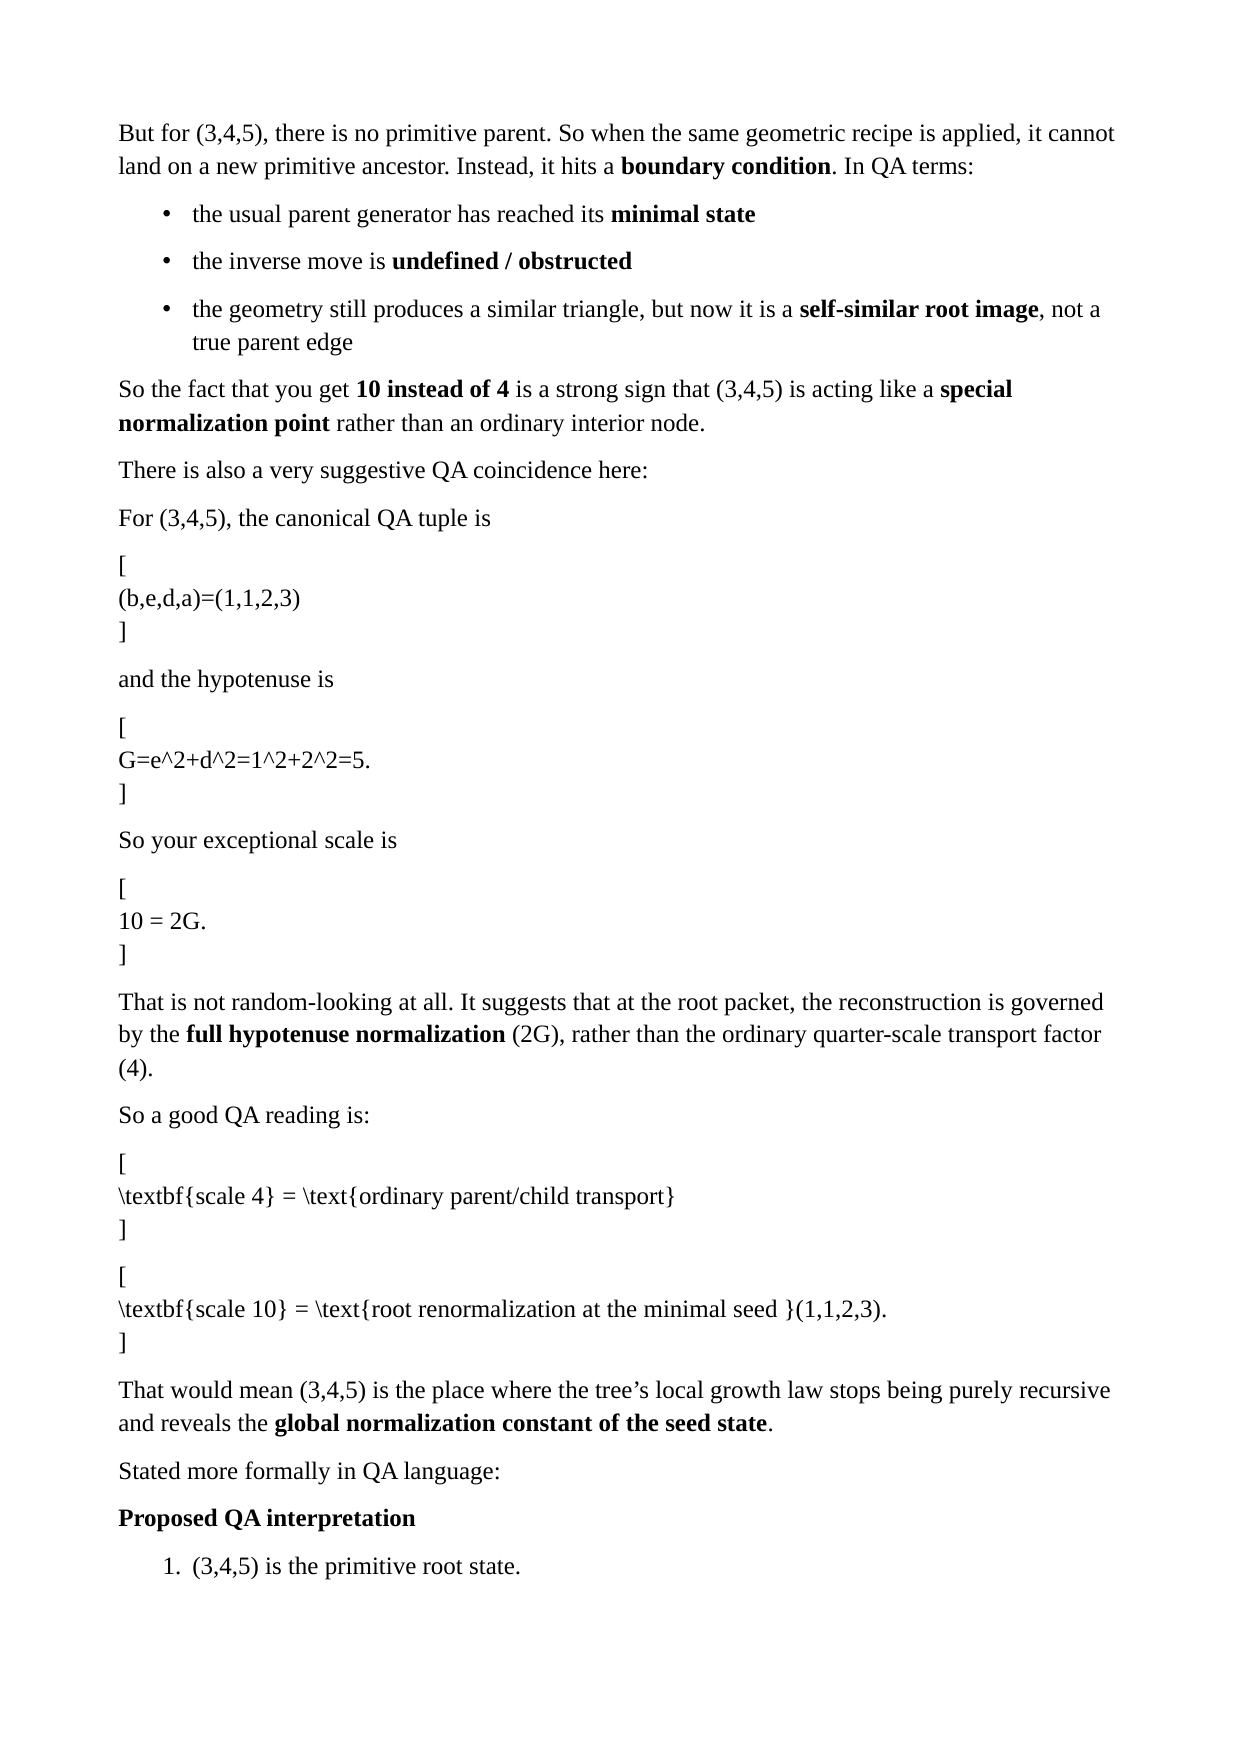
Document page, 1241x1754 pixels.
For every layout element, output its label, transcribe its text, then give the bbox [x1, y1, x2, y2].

text So a good QA reading is: [118, 1100, 1122, 1129]
text But for (3,4,5), there is no primitive parent. So when the same geometric recipe is applied, it cannot land on a new primitive ancestor. Instead, it hits a boundary condition. In QA terms: [118, 118, 1122, 180]
text [ \textbf{scale 10} = \text{root renormalization at the minimal seed }(1,1,2,3). ] [118, 1261, 1122, 1356]
text Proposed QA interpretation [118, 1503, 1122, 1532]
list the usual parent generator has reached its minimal state [162, 199, 1122, 227]
text [ 10 = 2G. ] [118, 873, 1122, 968]
text [ G=e^2+d^2=1^2+2^2=5. ] [118, 712, 1122, 806]
text That would mean (3,4,5) is the place where the tree’s local growth law stops being purely recursive and reveals the global normalization constant of the seed state. [118, 1375, 1122, 1437]
text and the hypotenuse is [118, 664, 1122, 693]
text Stated more formally in QA language: [118, 1456, 1122, 1484]
text For (3,4,5), the canonical QA tuple is [118, 503, 1122, 532]
list the inverse move is undefined / obstructed [162, 246, 1122, 275]
list (3,4,5) is the primitive root state. [162, 1551, 1122, 1580]
text [ (b,e,d,a)=(1,1,2,3) ] [118, 550, 1122, 645]
text There is also a very suggestive QA coincidence here: [118, 455, 1122, 484]
text So the fact that you get 10 instead of 4 is a strong sign that (3,4,5) is acting like a special normalization point rather than an ordinary interior node. [118, 374, 1122, 436]
text That is not random-looking at all. It suggests that at the root packet, the reconstruction is governed by the full hypotenuse normalization (2G), rather than the ordinary quarter-scale transport factor (4). [118, 987, 1122, 1081]
list the geometry still produces a similar triangle, but now it is a self-similar root image, not a true parent edge [162, 294, 1122, 356]
text [ \textbf{scale 4} = \text{ordinary parent/child transport} ] [118, 1148, 1122, 1243]
text So your exceptional scale is [118, 825, 1122, 854]
